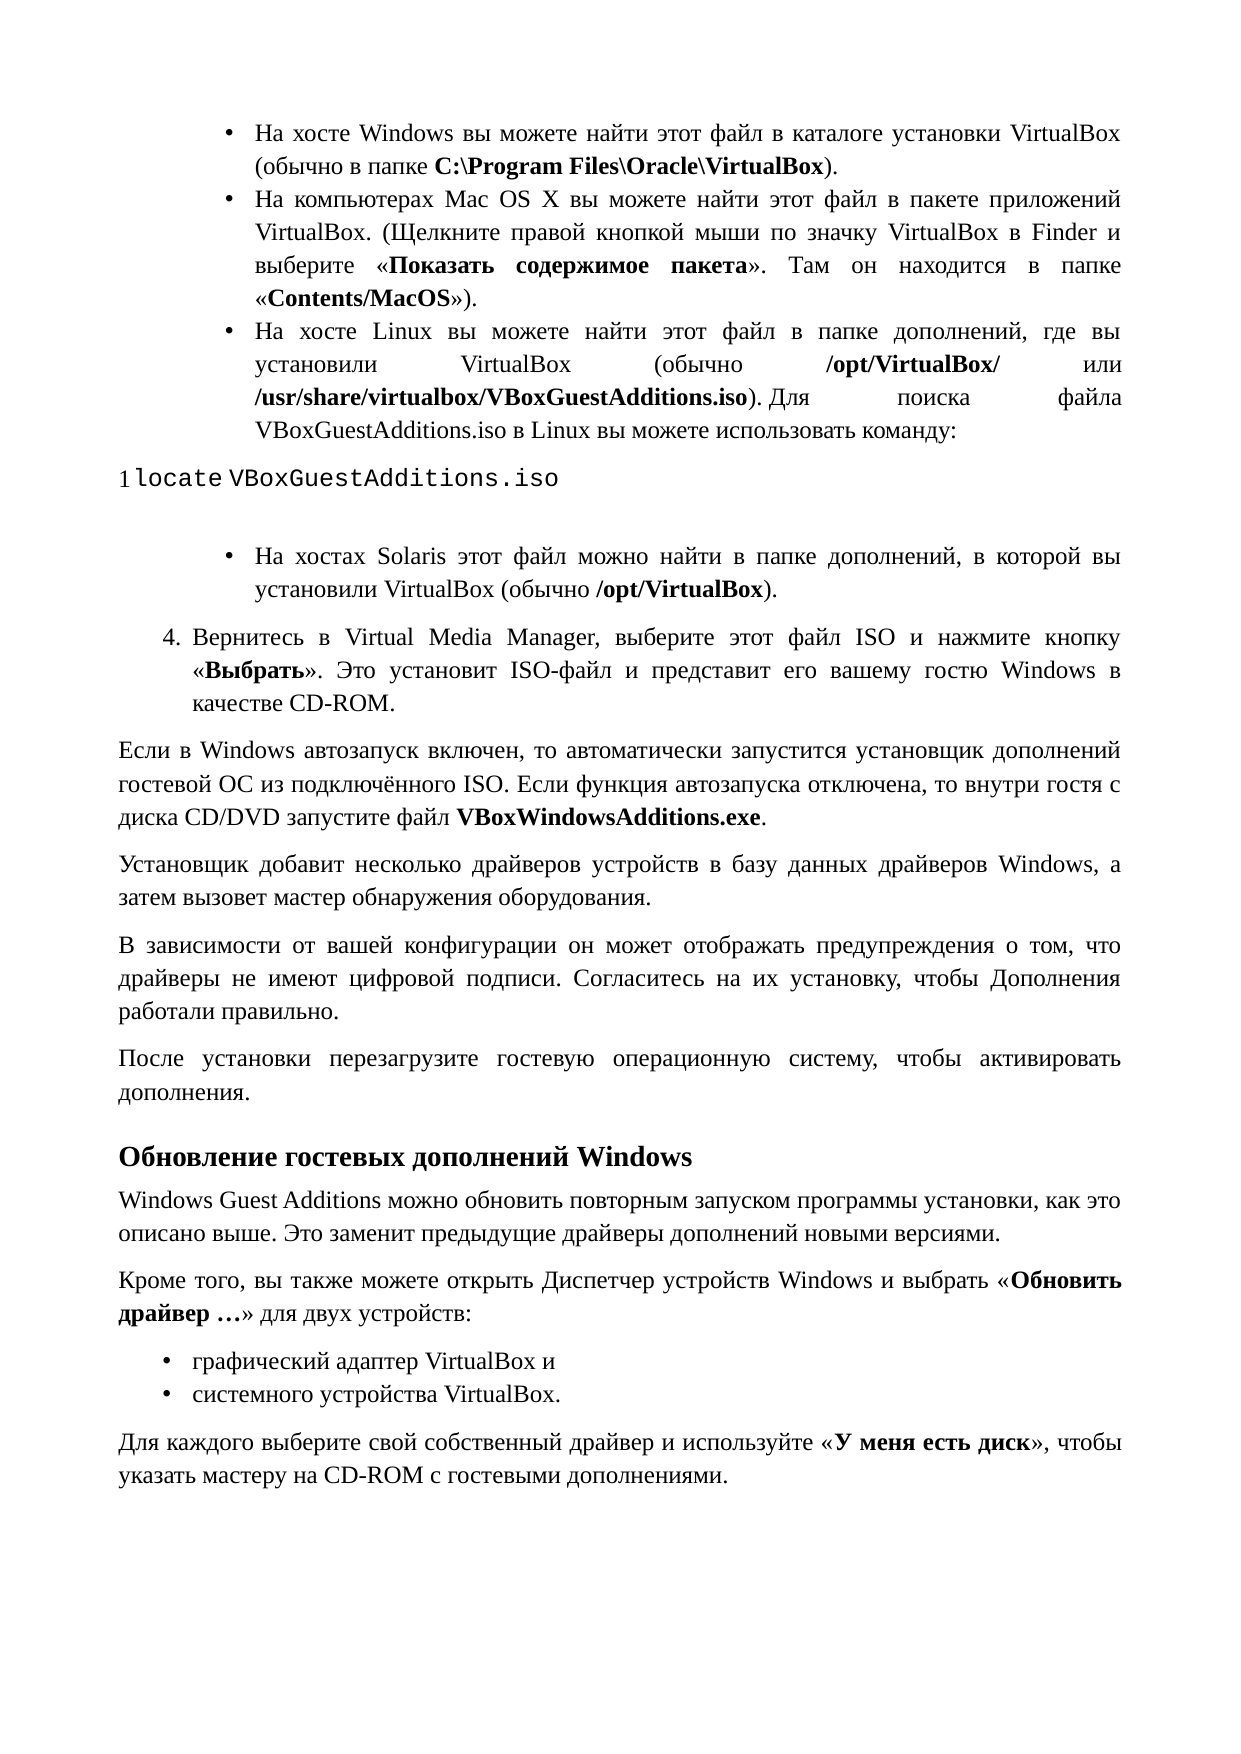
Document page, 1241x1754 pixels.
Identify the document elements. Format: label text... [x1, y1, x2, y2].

list На компьютерах Mac OS X вы можете найти этот файл в пакете приложений VirtualBox. (Щелкните правой кнопкой мыши по значку VirtualBox в Finder и выберите «Показать содержимое пакета». Там он находится в папке «Contents/MacOS»). [225, 184, 1122, 312]
list На хосте Windows вы можете найти этот файл в каталоге установки VirtualBox (обычно в папке C:\Program Files\Oracle\VirtualBox). [225, 118, 1122, 180]
subtitle Обновление гостевых дополнений Windows [118, 1139, 1122, 1172]
table_header 1 [118, 463, 133, 494]
list На хосте Linux вы можете найти этот файл в папке дополнений, где вы установили VirtualBox (обычно /opt/VirtualBox/ или /usr/share/virtualbox/VBoxGuestAdditions.iso). Для поиска файла VBoxGuestAdditions.iso в Linux вы можете использовать команду: [225, 316, 1122, 444]
text Кроме того, вы также можете открыть Диспетчер устройств Windows и выбрать «Обновить драйвер …» для двух устройств: [118, 1265, 1122, 1327]
text Windows Guest Additions можно обновить повторным запуском программы установки, как это описано выше. Это заменит предыдущие драйверы дополнений новыми версиями. [118, 1185, 1122, 1247]
text Для каждого выберите свой собственный драйвер и используйте «У меня есть диск», чтобы указать мастеру на CD-ROM с гостевыми дополнениями. [118, 1427, 1122, 1488]
list На хостах Solaris этот файл можно найти в папке дополнений, в которой вы установили VirtualBox (обычно /opt/VirtualBox). [225, 541, 1122, 603]
table_header locate VBoxGuestAdditions.iso [133, 463, 562, 494]
text Установщик добавит несколько драйверов устройств в базу данных драйверов Windows, а затем вызовет мастер обнаружения оборудования. [118, 849, 1122, 911]
list системного устройства VirtualBox. [162, 1379, 1122, 1408]
list Вернитесь в Virtual Media Manager, выберите этот файл ISO и нажмите кнопку «Выбрать». Это установит ISO-файл и представит его вашему гостю Windows в качестве CD-ROM. [162, 622, 1122, 717]
text После установки перезагрузите гостевую операционную систему, чтобы активировать дополнения. [118, 1043, 1122, 1105]
text В зависимости от вашей конфигурации он может отображать предупреждения о том, что драйверы не имеют цифровой подписи. Согласитесь на их установку, чтобы Дополнения работали правильно. [118, 930, 1122, 1025]
text Если в Windows автозапуск включен, то автоматически запустится установщик дополнений гостевой ОС из подключённого ISO. Если функция автозапуска отключена, то внутри гостя с диска CD/DVD запустите файл VBoxWindowsAdditions.exe. [118, 736, 1122, 830]
list графический адаптер VirtualBox и [162, 1346, 1122, 1375]
